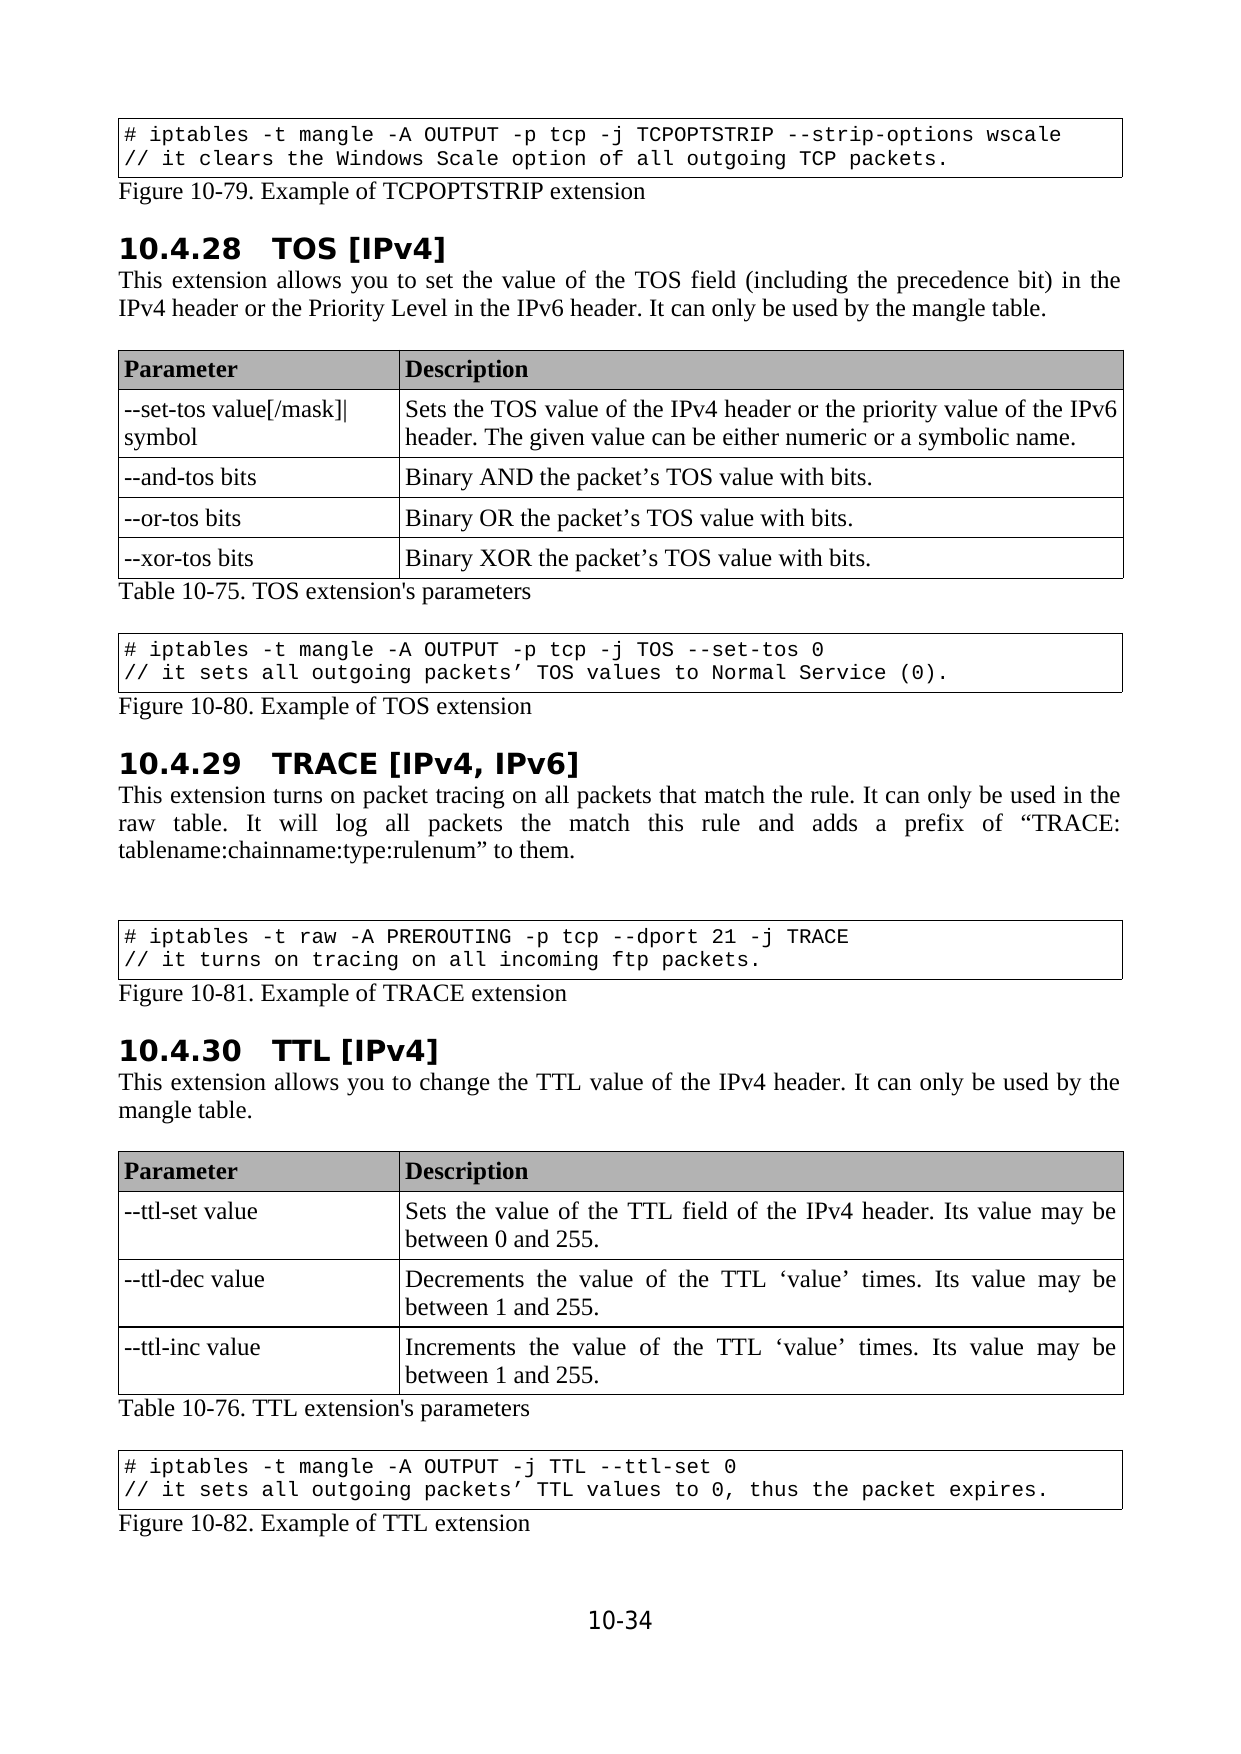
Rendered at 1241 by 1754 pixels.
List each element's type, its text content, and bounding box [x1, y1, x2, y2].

table_cell --ttl-inc value [119, 1328, 399, 1394]
text 10.4.29 TRACE [IPv4, IPv6] [118, 747, 1122, 781]
table_cell --set-tos value[/mask]|symbol [119, 390, 399, 457]
table_cell Increments the value of the TTL ‘value’ times. Its value may be between 1 and 255. [400, 1328, 1123, 1394]
table_cell --or-tos bits [119, 498, 399, 537]
text Figure 10-82. Example of TTL extension [118, 1510, 1122, 1536]
table_cell Binary XOR the packet’s TOS value with bits. [400, 538, 1123, 577]
table_cell Sets the value of the TTL field of the IPv4 header. Its value may be between 0 and 255. [400, 1192, 1123, 1258]
text Figure 10-79. Example of TCPOPTSTRIP extension [118, 178, 1122, 205]
text Figure 10-81. Example of TRACE extension [118, 980, 1122, 1006]
text This extension turns on packet tracing on all packets that match the rule. It can only be used in the raw table. It will log all packets the match this rule and adds a prefix of “TRACE: tablename:chainname:type:rulenum” to them. [118, 781, 1122, 864]
table_header Description [400, 1152, 1123, 1191]
table_header # iptables -t mangle -A OUTPUT -p tcp -j TOS --set-tos 0 // it sets all outgoing packets’ TOS values to Normal Service (0). [119, 634, 1122, 692]
table_header Description [400, 351, 1123, 389]
text 10.4.28 TOS [IPv4] [118, 232, 1122, 266]
text Figure 10-80. Example of TOS extension [118, 693, 1122, 719]
table_cell Decrements the value of the TTL ‘value’ times. Its value may be between 1 and 255. [400, 1260, 1123, 1326]
table_cell --ttl-dec value [119, 1260, 399, 1326]
table_cell --xor-tos bits [119, 538, 399, 577]
table_cell Binary OR the packet’s TOS value with bits. [400, 498, 1123, 537]
text 10.4.30 TTL [IPv4] [118, 1034, 1122, 1068]
table_cell Sets the TOS value of the IPv4 header or the priority value of the IPv6 header. The given value can be either numeric or a symbolic name. [400, 390, 1123, 457]
table_cell --and-tos bits [119, 458, 399, 497]
table_header # iptables -t raw -A PREROUTING -p tcp --dport 21 -j TRACE // it turns on tracing on all incoming ftp packets. [119, 921, 1122, 979]
table_header Parameter [119, 351, 399, 389]
table_header # iptables -t mangle -A OUTPUT -p tcp -j TCPOPTSTRIP --strip-options wscale // it clears the Windows Scale option of all outgoing TCP packets. [119, 119, 1122, 177]
text This extension allows you to change the TTL value of the IPv4 header. It can only be used by the mangle table. [118, 1068, 1122, 1123]
table_cell Binary AND the packet’s TOS value with bits. [400, 458, 1123, 497]
text This extension allows you to set the value of the TOS field (including the precedence bit) in the IPv4 header or the Priority Level in the IPv6 header. It can only be used by the mangle table. [118, 266, 1122, 322]
table_cell --ttl-set value [119, 1192, 399, 1258]
text Table 10-75. TOS extension's parameters [118, 579, 1122, 605]
text Table 10-76. TTL extension's parameters [118, 1395, 1122, 1422]
table_header # iptables -t mangle -A OUTPUT -j TTL --ttl-set 0 // it sets all outgoing packets’ TTL values to 0, thus the packet expires. [119, 1451, 1122, 1509]
table_header Parameter [119, 1152, 399, 1191]
